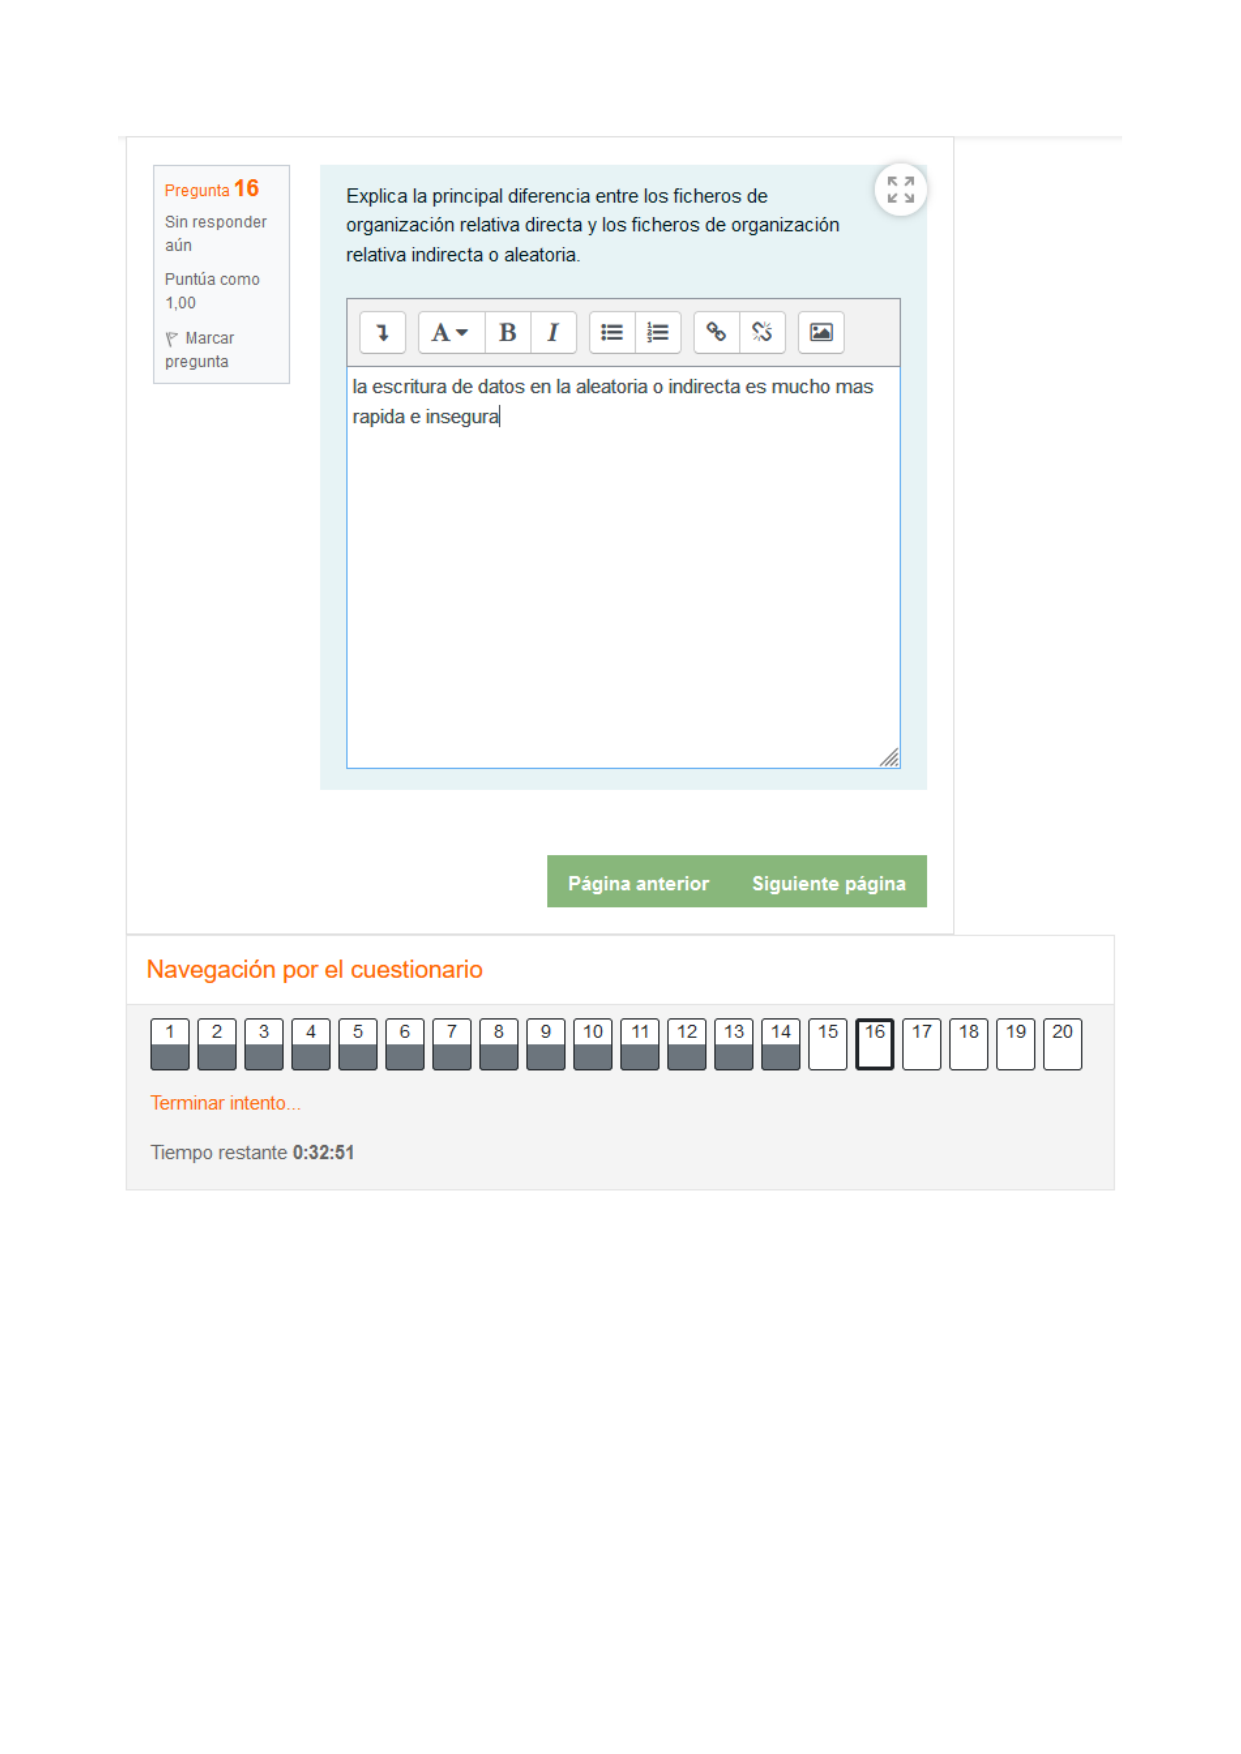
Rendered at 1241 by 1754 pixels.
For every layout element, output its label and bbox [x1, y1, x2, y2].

picture [118, 118, 1123, 1205]
